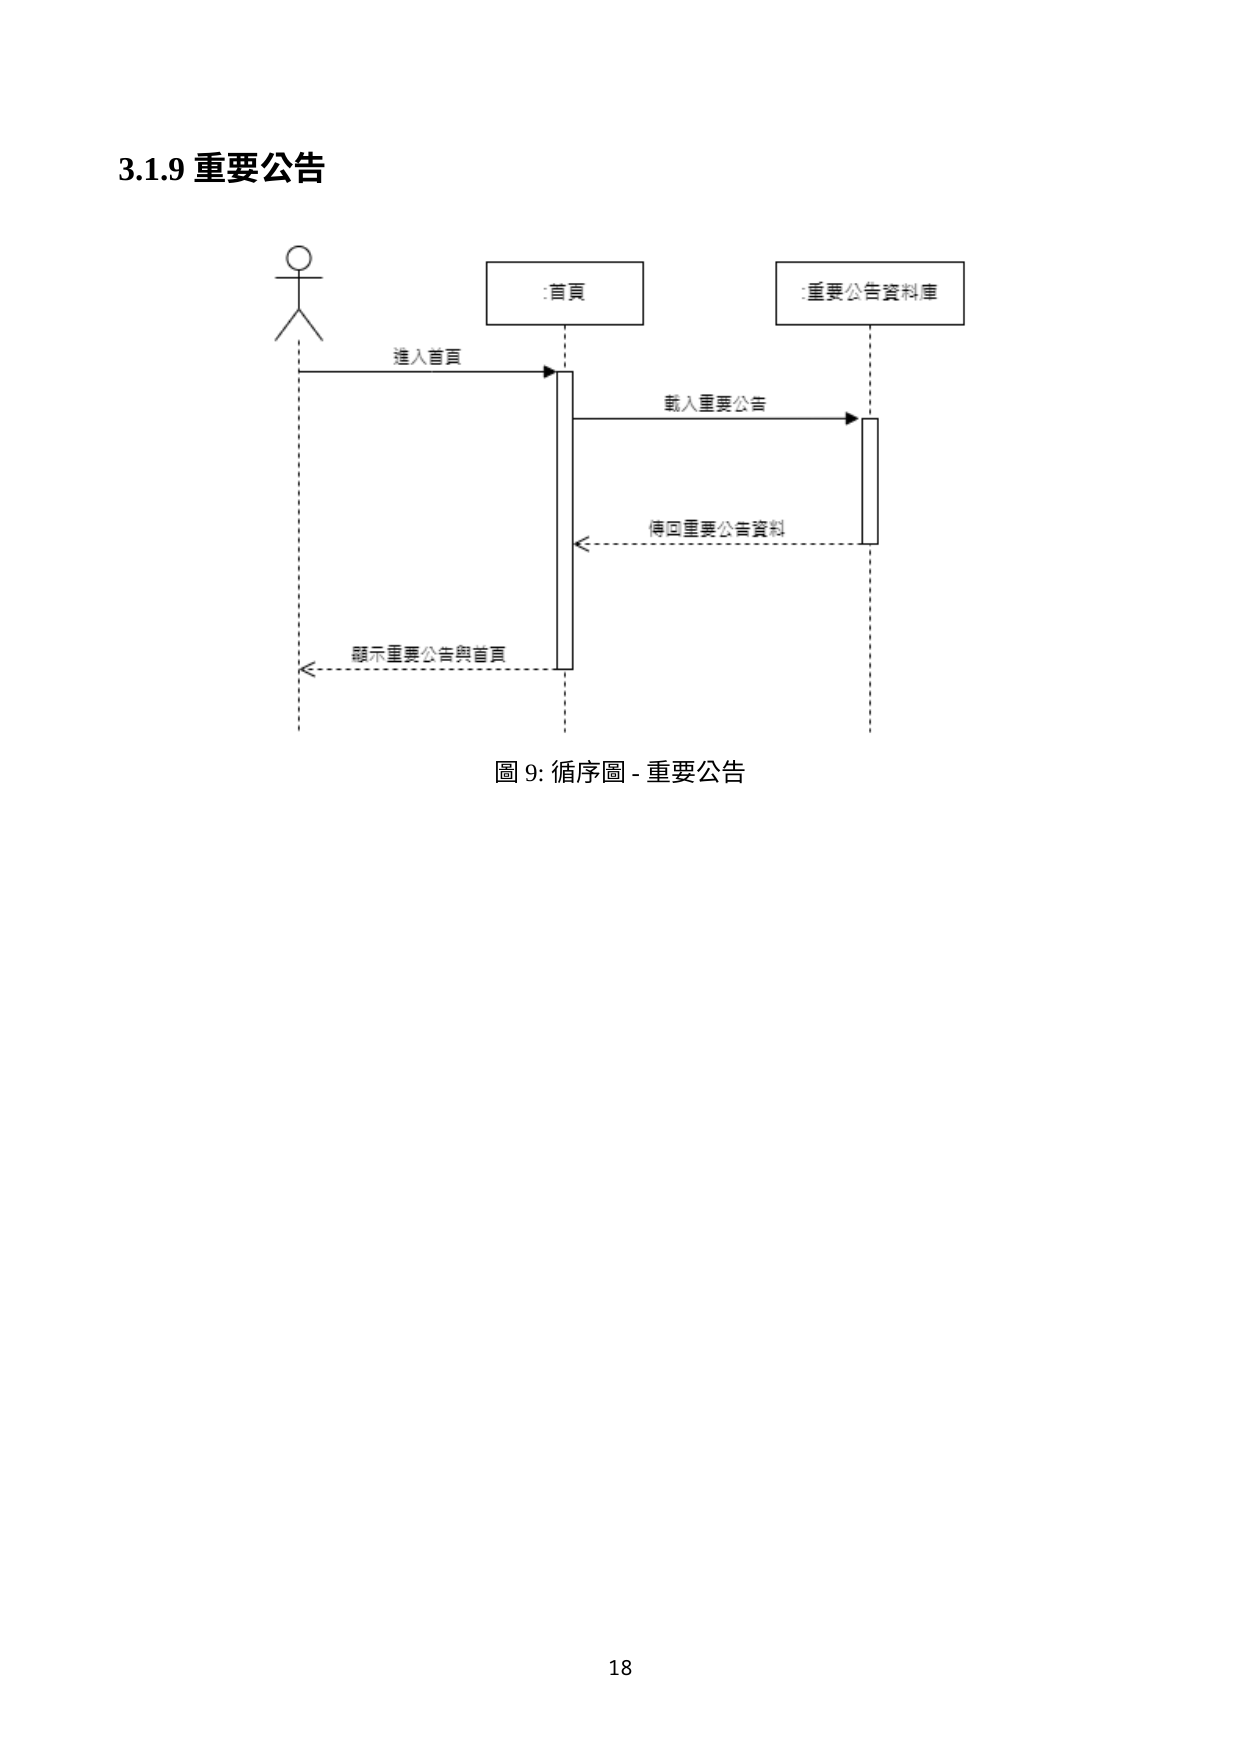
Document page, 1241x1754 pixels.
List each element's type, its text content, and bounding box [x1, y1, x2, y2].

text 圖 9: 循序圖 - 重要公告 [265, 744, 976, 788]
subtitle 3.1.9 重要公告 [118, 142, 1122, 190]
picture [264, 235, 976, 744]
